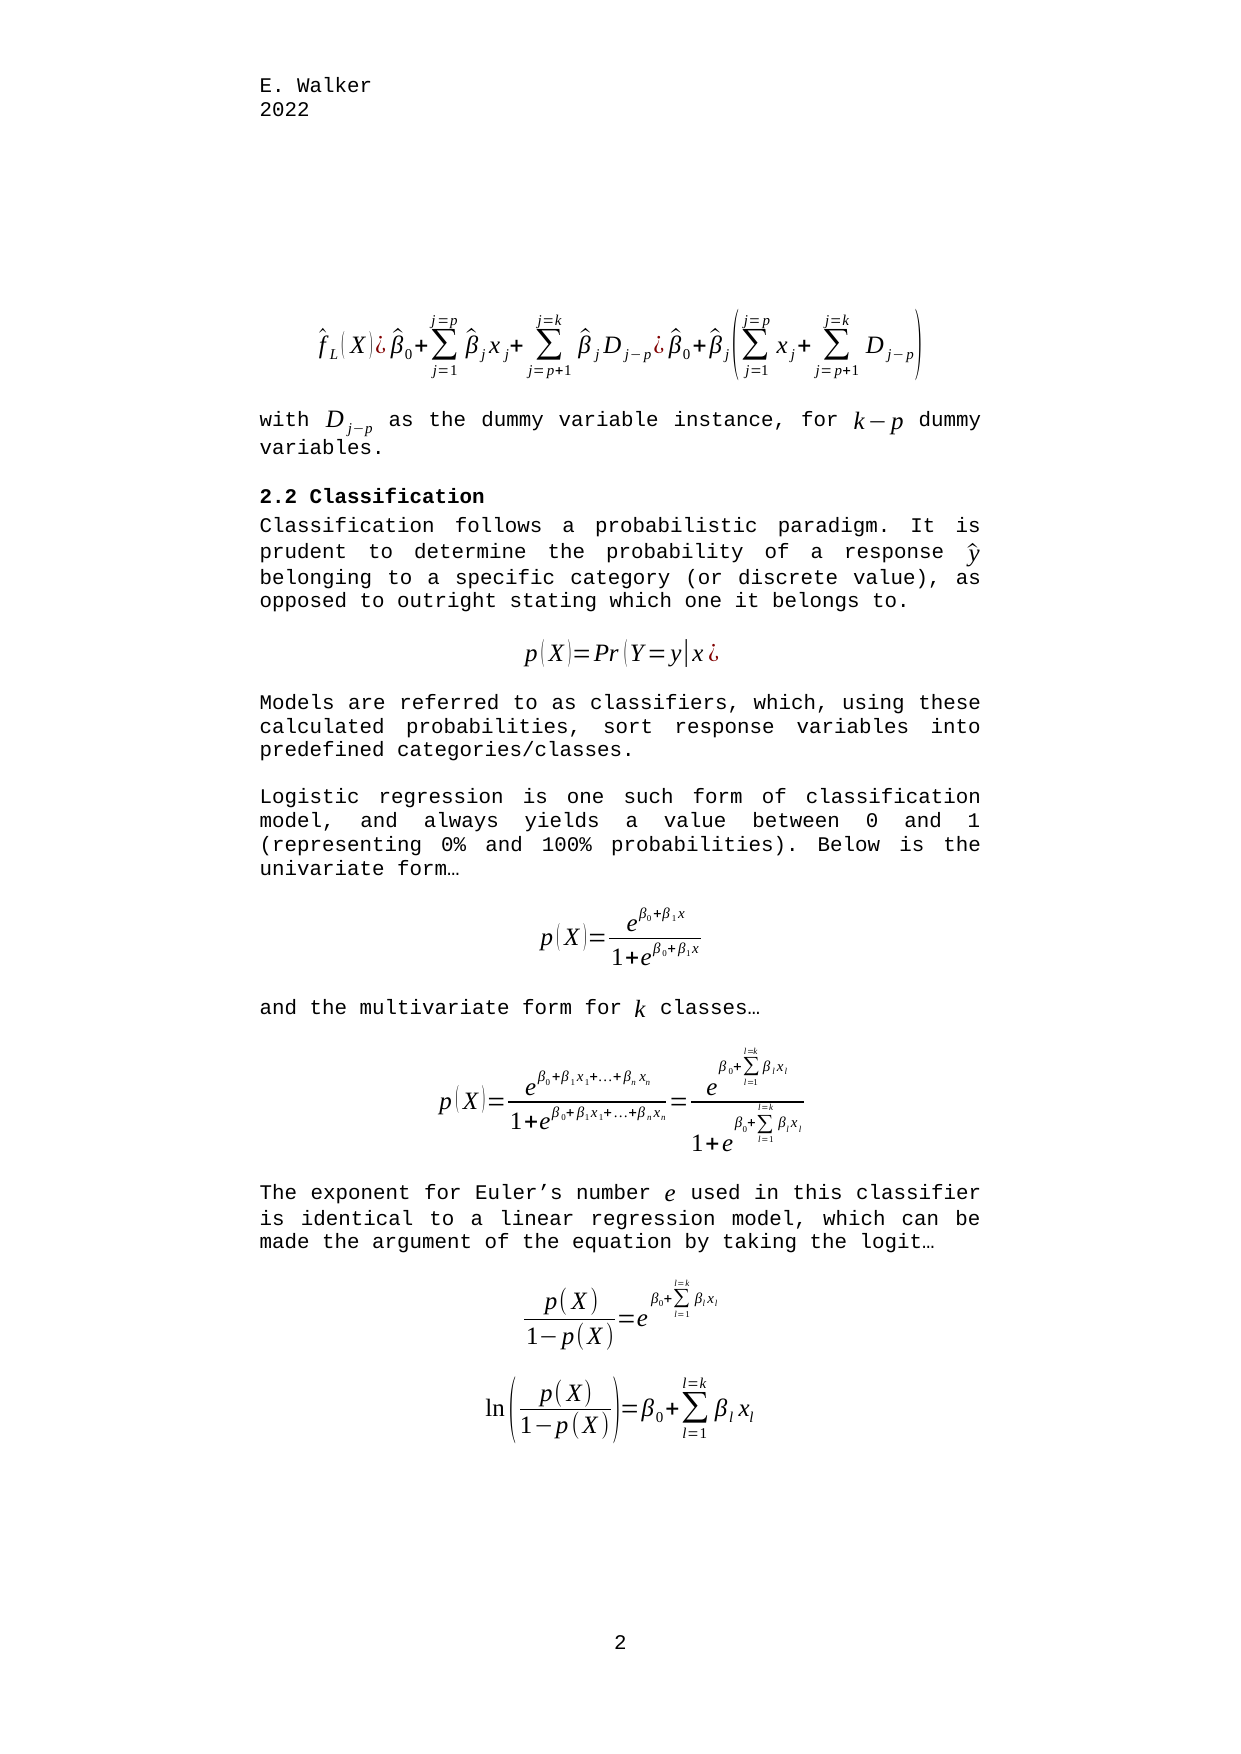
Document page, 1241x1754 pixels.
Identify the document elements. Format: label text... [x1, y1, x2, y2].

subtitle 2.2 Classification [259, 486, 981, 509]
text Logistic regression is one such form of classification model, and always yields a value between 0 and 1 (representing 0% and 100% probabilities). Below is the univariate form… [259, 787, 981, 881]
text The exponent for Euler’s number used in this classifier is identical to a linear regression model, which can be made the argument of the equation by taking the logit… [259, 1180, 981, 1255]
text Classification follows a probabilistic paradigm. It is prudent to determine the probability of a response belonging to a specific category (or discrete value), as opposed to outright stating which one it belongs to. [259, 516, 981, 614]
text Models are referred to as classifiers, which, using these calculated probabilities, sort response variables into predefined categories/classes. [259, 692, 981, 763]
text with as the dummy variable instance, for dummy variables. [259, 406, 981, 461]
text and the multivariate form for classes… [259, 995, 981, 1023]
